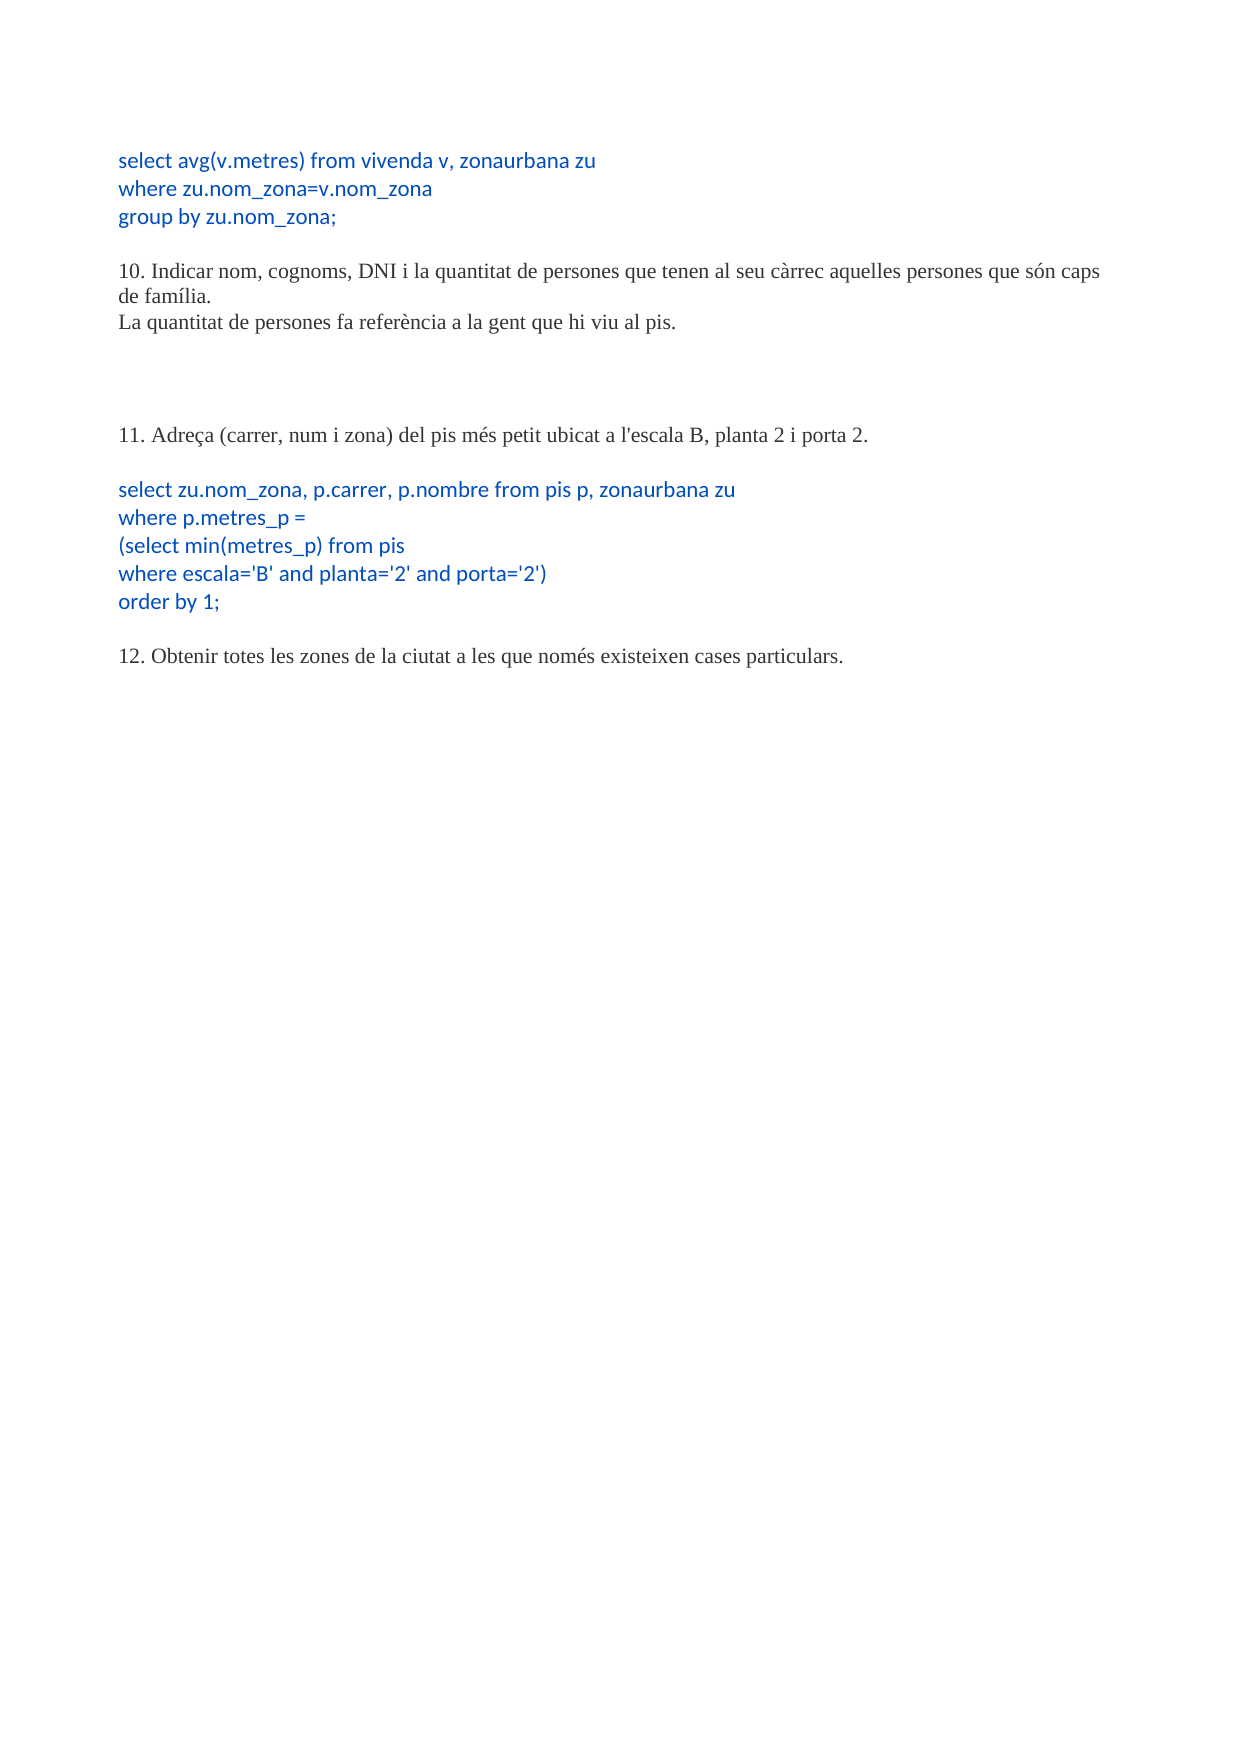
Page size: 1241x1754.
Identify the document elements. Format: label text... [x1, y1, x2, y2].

text (select min(metres_p) from pis [118, 531, 1122, 559]
text select avg(v.metres) from vivenda v, zonaurbana zu [118, 146, 1122, 174]
text 12. Obtenir totes les zones de la ciutat a les que només existeixen cases particulars. [118, 643, 1122, 668]
text select zu.nom_zona, p.carrer, p.nombre from pis p, zonaurbana zu [118, 475, 1122, 503]
text order by 1; [118, 587, 1122, 615]
text La quantitat de persones fa referència a la gent que hi viu al pis. [118, 309, 1122, 334]
text where escala='B' and planta='2' and porta='2') [118, 559, 1122, 587]
text 11. Adreça (carrer, num i zona) del pis més petit ubicat a l'escala B, planta 2 i porta 2. [118, 422, 1122, 447]
text where zu.nom_zona=v.nom_zona [118, 174, 1122, 202]
text 10. Indicar nom, cognoms, DNI i la quantitat de persones que tenen al seu càrrec aquelles persones que són caps de família. [118, 258, 1122, 309]
text where p.metres_p = [118, 503, 1122, 531]
text group by zu.nom_zona; [118, 202, 1122, 230]
